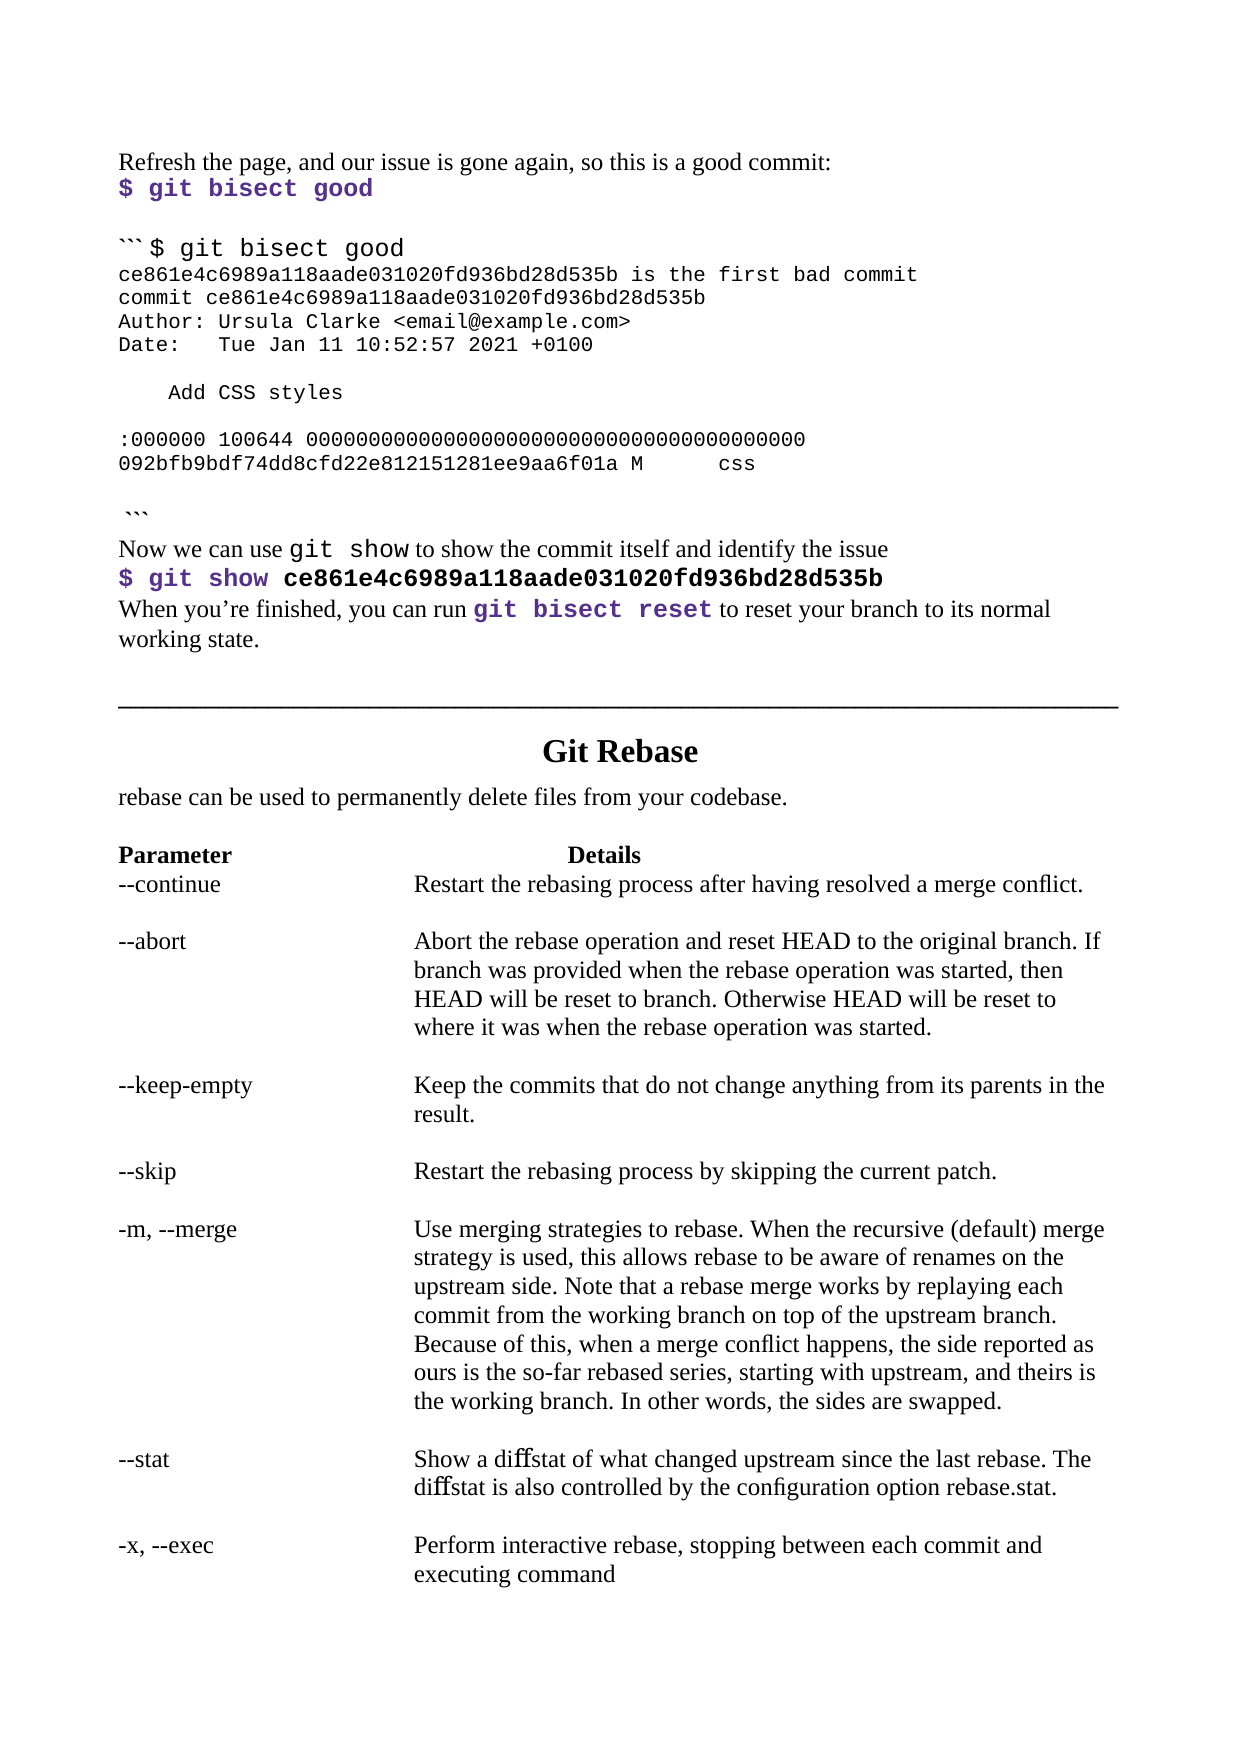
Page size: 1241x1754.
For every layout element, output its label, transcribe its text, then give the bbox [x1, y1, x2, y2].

text $ git bisect good [118, 176, 1122, 204]
text Now we can use git show to show the commit itself and identify the issue [118, 534, 1122, 565]
text --continue Restart the rebasing process after having resolved a merge conﬂict. [118, 869, 1122, 897]
text ________________________________________________________________________________ [118, 682, 1122, 711]
text -m, --merge Use merging strategies to rebase. When the recursive (default) merge strategy is used, this allows rebase to be aware of renames on the upstream side. Note that a rebase merge works by replaying each commit from the working branch on top of the upstream branch. Because of this, when a merge conﬂict happens, the side reported as ours is the so-far rebased series, starting with upstream, and theirs is the working branch. In other words, the sides are swapped. [118, 1214, 1122, 1415]
text ``` [118, 506, 1122, 534]
text :000000 100644 0000000000000000000000000000000000000000 092bfb9bdf74dd8cfd22e812151281ee9aa6f01a M css [118, 429, 1122, 476]
text Parameter Details [118, 840, 1122, 869]
text Date: Tue Jan 11 10:52:57 2021 +0100 [118, 334, 1122, 358]
text ``` $ git bisect good [118, 233, 1122, 263]
text ce861e4c6989a118aade031020fd936bd28d535b is the first bad commit [118, 263, 1122, 287]
text --skip Restart the rebasing process by skipping the current patch. [118, 1156, 1122, 1185]
text Add CSS styles [118, 382, 1122, 405]
text $ git show ce861e4c6989a118aade031020fd936bd28d535b [118, 565, 1122, 594]
text -x, --exec Perform interactive rebase, stopping between each commit and executing command [118, 1530, 1122, 1587]
text When you’re finished, you can run git bisect reset to reset your branch to its normal working state. [118, 594, 1122, 653]
subtitle Git Rebase [118, 732, 1122, 770]
text rebase can be used to permanently delete files from your codebase. [118, 782, 1122, 811]
text --keep-empty Keep the commits that do not change anything from its parents in the result. [118, 1070, 1122, 1127]
text Author: Ursula Clarke <email@example.com> [118, 311, 1122, 334]
text --abort Abort the rebase operation and reset HEAD to the original branch. If branch was provided when the rebase operation was started, then HEAD will be reset to branch. Otherwise HEAD will be reset to where it was when the rebase operation was started. [118, 926, 1122, 1041]
text --stat Show a diﬀstat of what changed upstream since the last rebase. The diﬀstat is also controlled by the conﬁguration option rebase.stat. [118, 1444, 1122, 1501]
text Refresh the page, and our issue is gone again, so this is a good commit: [118, 147, 1122, 176]
text commit ce861e4c6989a118aade031020fd936bd28d535b [118, 287, 1122, 311]
